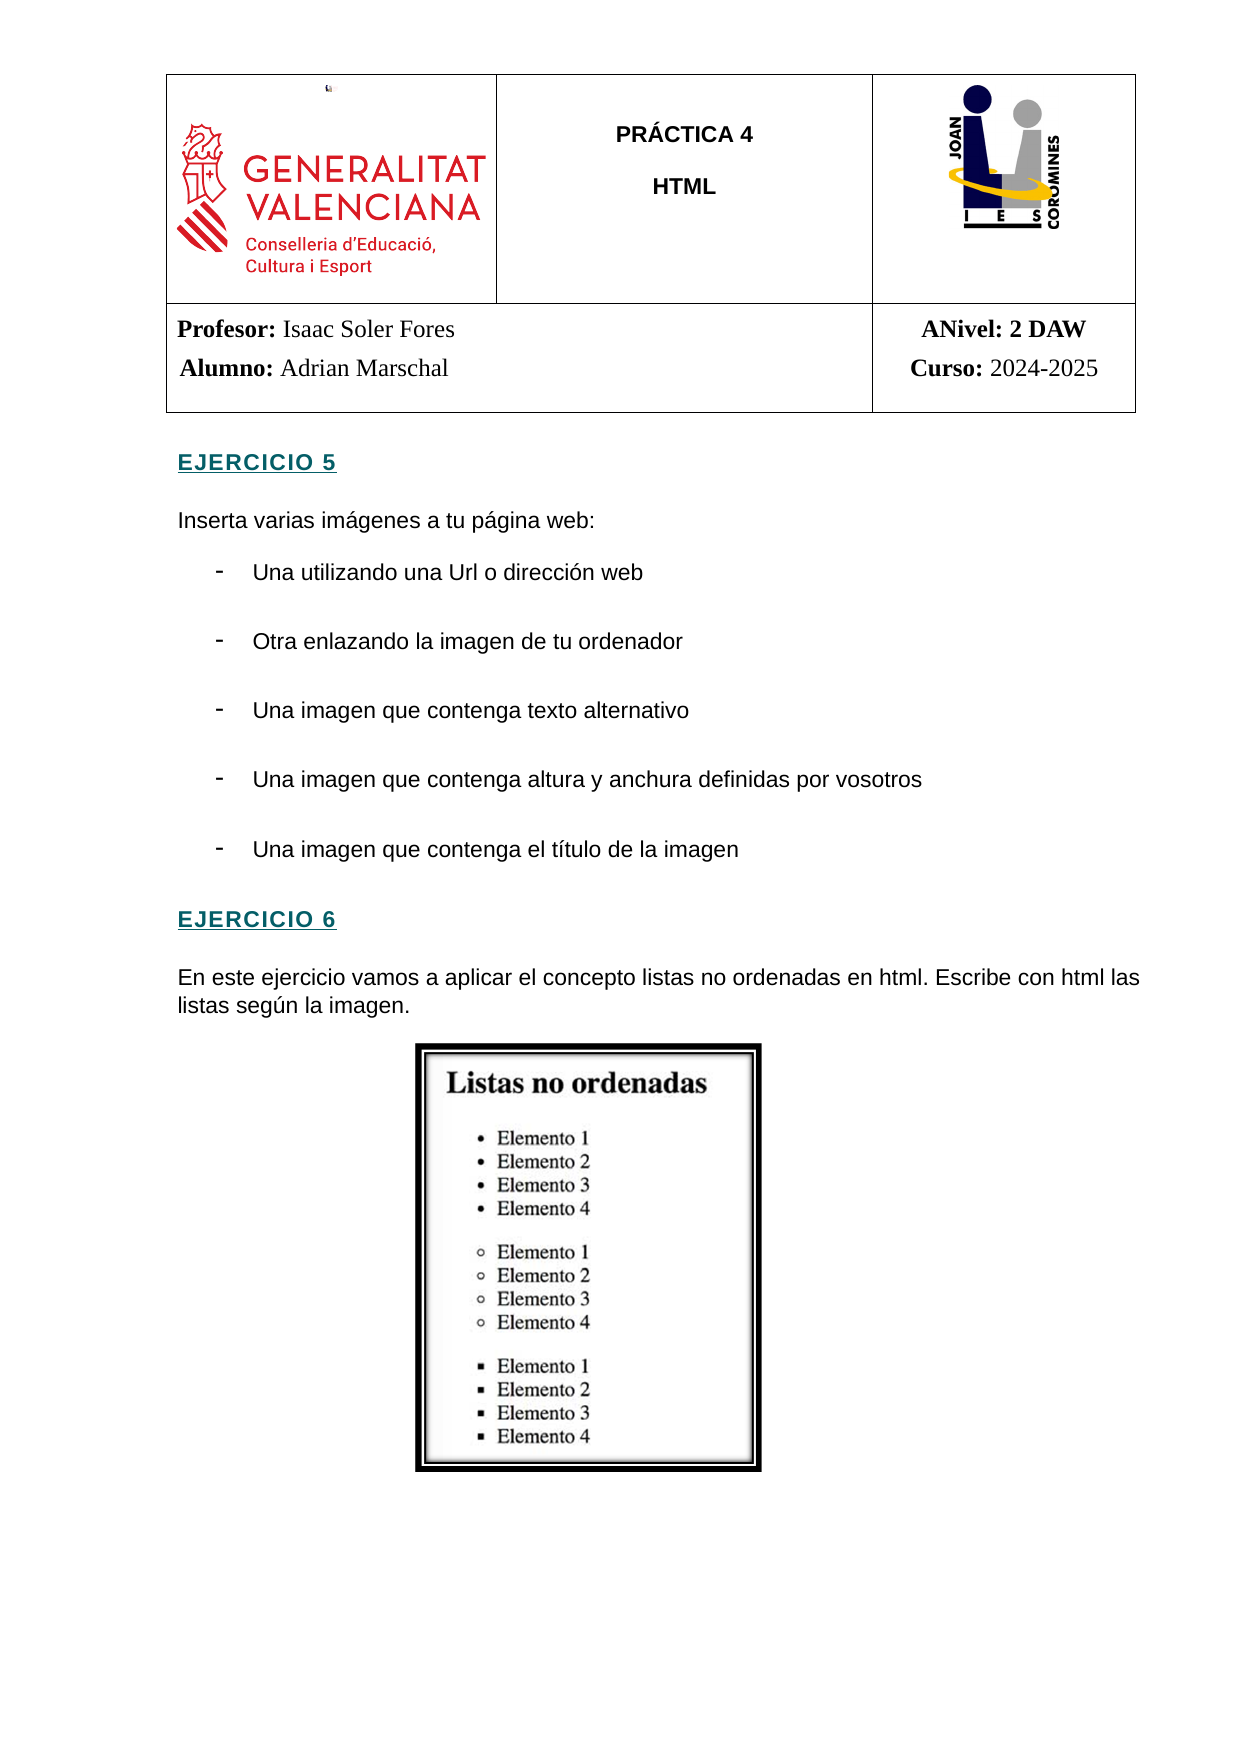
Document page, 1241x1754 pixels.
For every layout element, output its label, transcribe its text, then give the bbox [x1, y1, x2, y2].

subtitle Ejercicio 6 [177, 898, 1151, 932]
text Inserta varias imágenes a tu página web: [177, 507, 1151, 533]
subtitle Una imagen que contenga altura y anchura definidas por vosotros [215, 759, 1151, 795]
subtitle Ejercicio 5 [177, 441, 1151, 476]
picture [415, 1043, 762, 1472]
picture [948, 85, 1059, 229]
picture [176, 123, 486, 276]
text En este ejercicio vamos a aplicar el concepto listas no ordenadas en html. Escribe con html las listas según la imagen. [177, 964, 1151, 1018]
subtitle Otra enlazando la imagen de tu ordenador [215, 621, 1151, 656]
subtitle Una imagen que contenga el título de la imagen [215, 829, 1151, 864]
subtitle Una utilizando una Url o dirección web [215, 552, 1151, 587]
subtitle Una imagen que contenga texto alternativo [215, 690, 1151, 726]
picture [325, 85, 338, 92]
